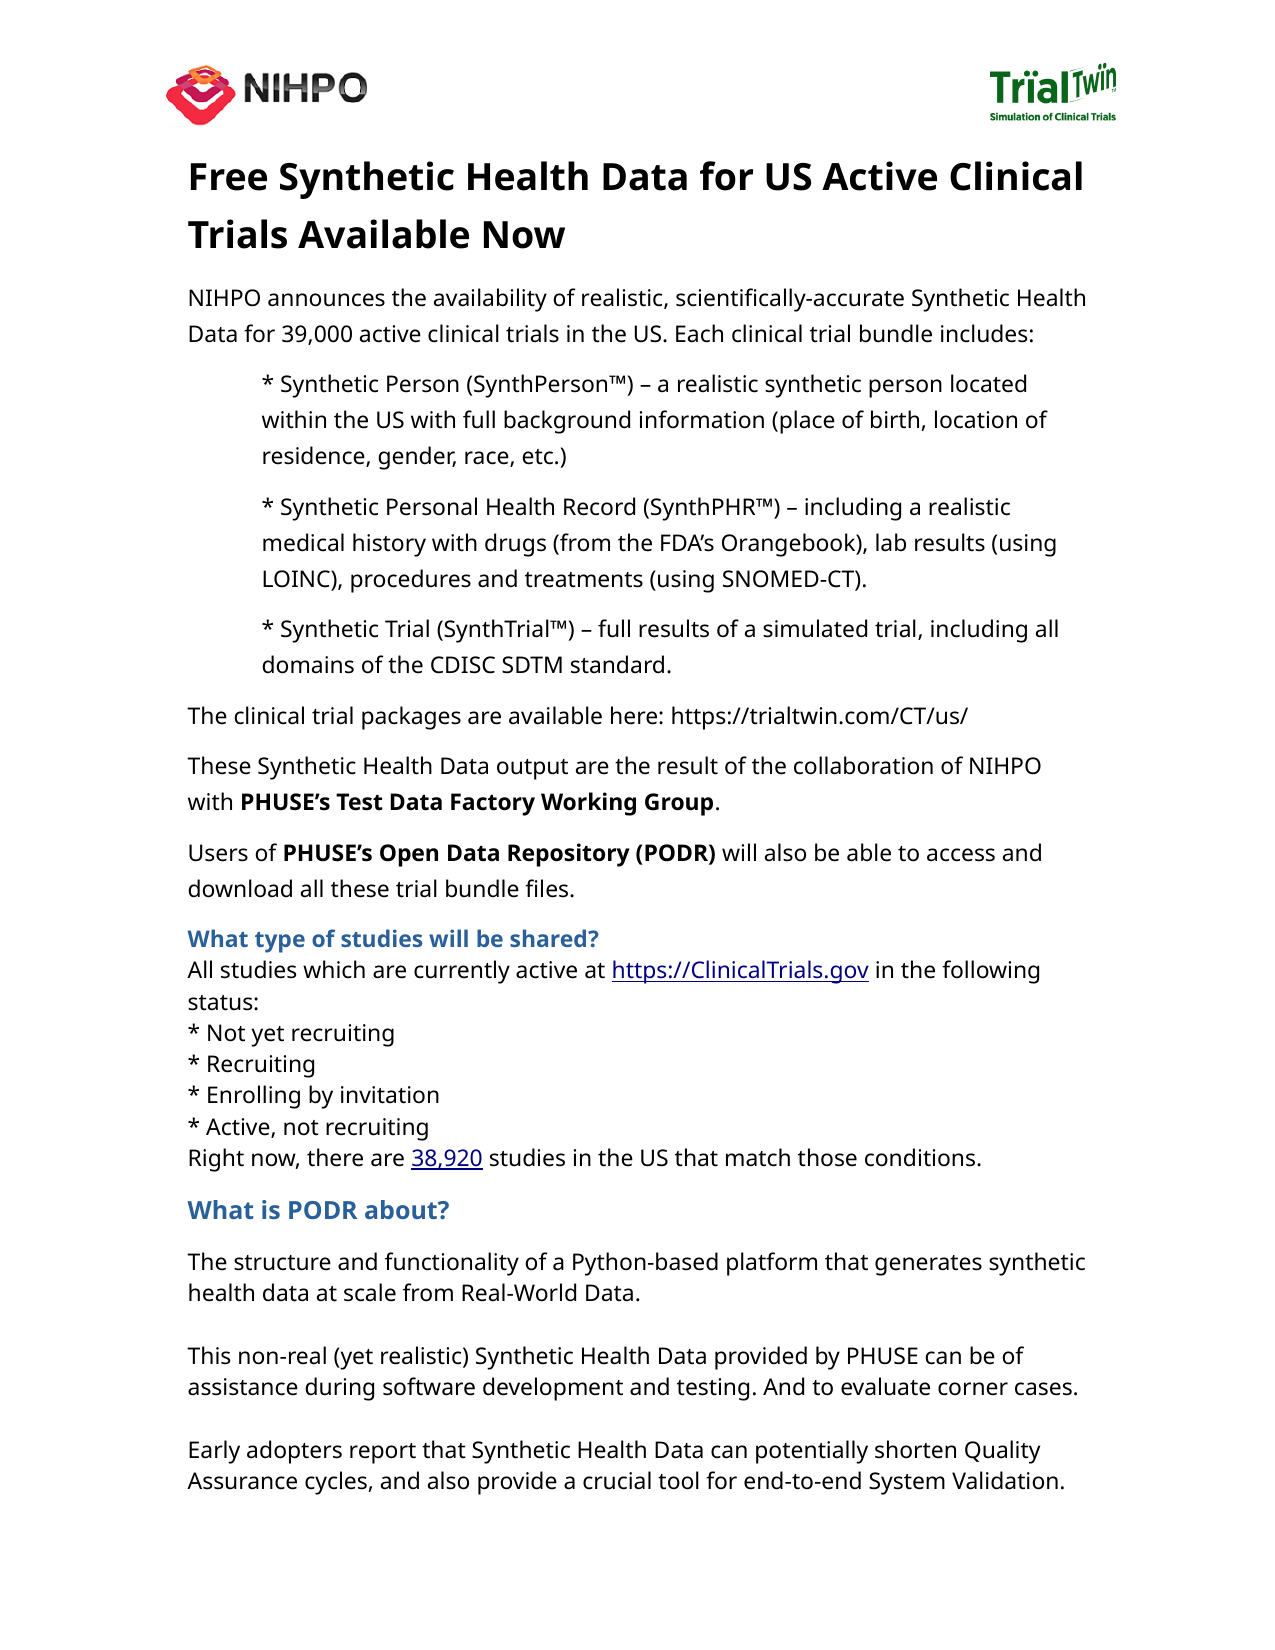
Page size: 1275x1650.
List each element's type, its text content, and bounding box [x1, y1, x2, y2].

text NIHPO announces the availability of realistic, scientifically-accurate Synthetic Health Data for 39,000 active clinical trials in the US. Each clinical trial bundle includes: [187, 282, 1087, 349]
text The clinical trial packages are available here: https://trialtwin.com/CT/us/ [187, 699, 1087, 731]
text Free Synthetic Health Data for US Active Clinical Trials Available Now [187, 150, 1087, 260]
picture [159, 62, 368, 127]
text These Synthetic Health Data output are the result of the collaboration of NIHPO with PHUSE’s Test Data Factory Working Group. [187, 750, 1087, 817]
picture [978, 55, 1126, 128]
text This non-real (yet realistic) Synthetic Health Data provided by PHUSE can be of assistance during software development and testing. And to evaluate corner cases. [187, 1340, 1087, 1402]
text * Synthetic Trial (SynthTrial™) – full results of a simulated trial, including all domains of the CDISC SDTM standard. [261, 613, 1087, 680]
text The structure and functionality of a Python-based platform that generates synthetic health data at scale from Real-World Data. [187, 1246, 1087, 1308]
text Users of PHUSE’s Open Data Repository (PODR) will also be able to access and download all these trial bundle files. [187, 837, 1087, 904]
text What is PODR about? [187, 1192, 1087, 1226]
text * Synthetic Personal Health Record (SynthPHR™) – including a realistic medical history with drugs (from the FDA’s Orangebook), lab results (using LOINC), procedures and treatments (using SNOMED-CT). [261, 491, 1087, 594]
text * Synthetic Person (SynthPerson™) – a realistic synthetic person located within the US with full background information (place of birth, location of residence, gender, race, etc.) [261, 368, 1087, 471]
text What type of studies will be shared? All studies which are currently active at https://ClinicalTrials.gov in the following status: * Not yet recruiting * Recruiting * Enrolling by invitation * Active, not recruiting [187, 923, 1087, 1142]
text Early adopters report that Synthetic Health Data can potentially shorten Quality Assurance cycles, and also provide a crucial tool for end-to-end System Validation. [187, 1433, 1087, 1496]
text Right now, there are 38,920 studies in the US that match those conditions. [187, 1142, 1087, 1173]
